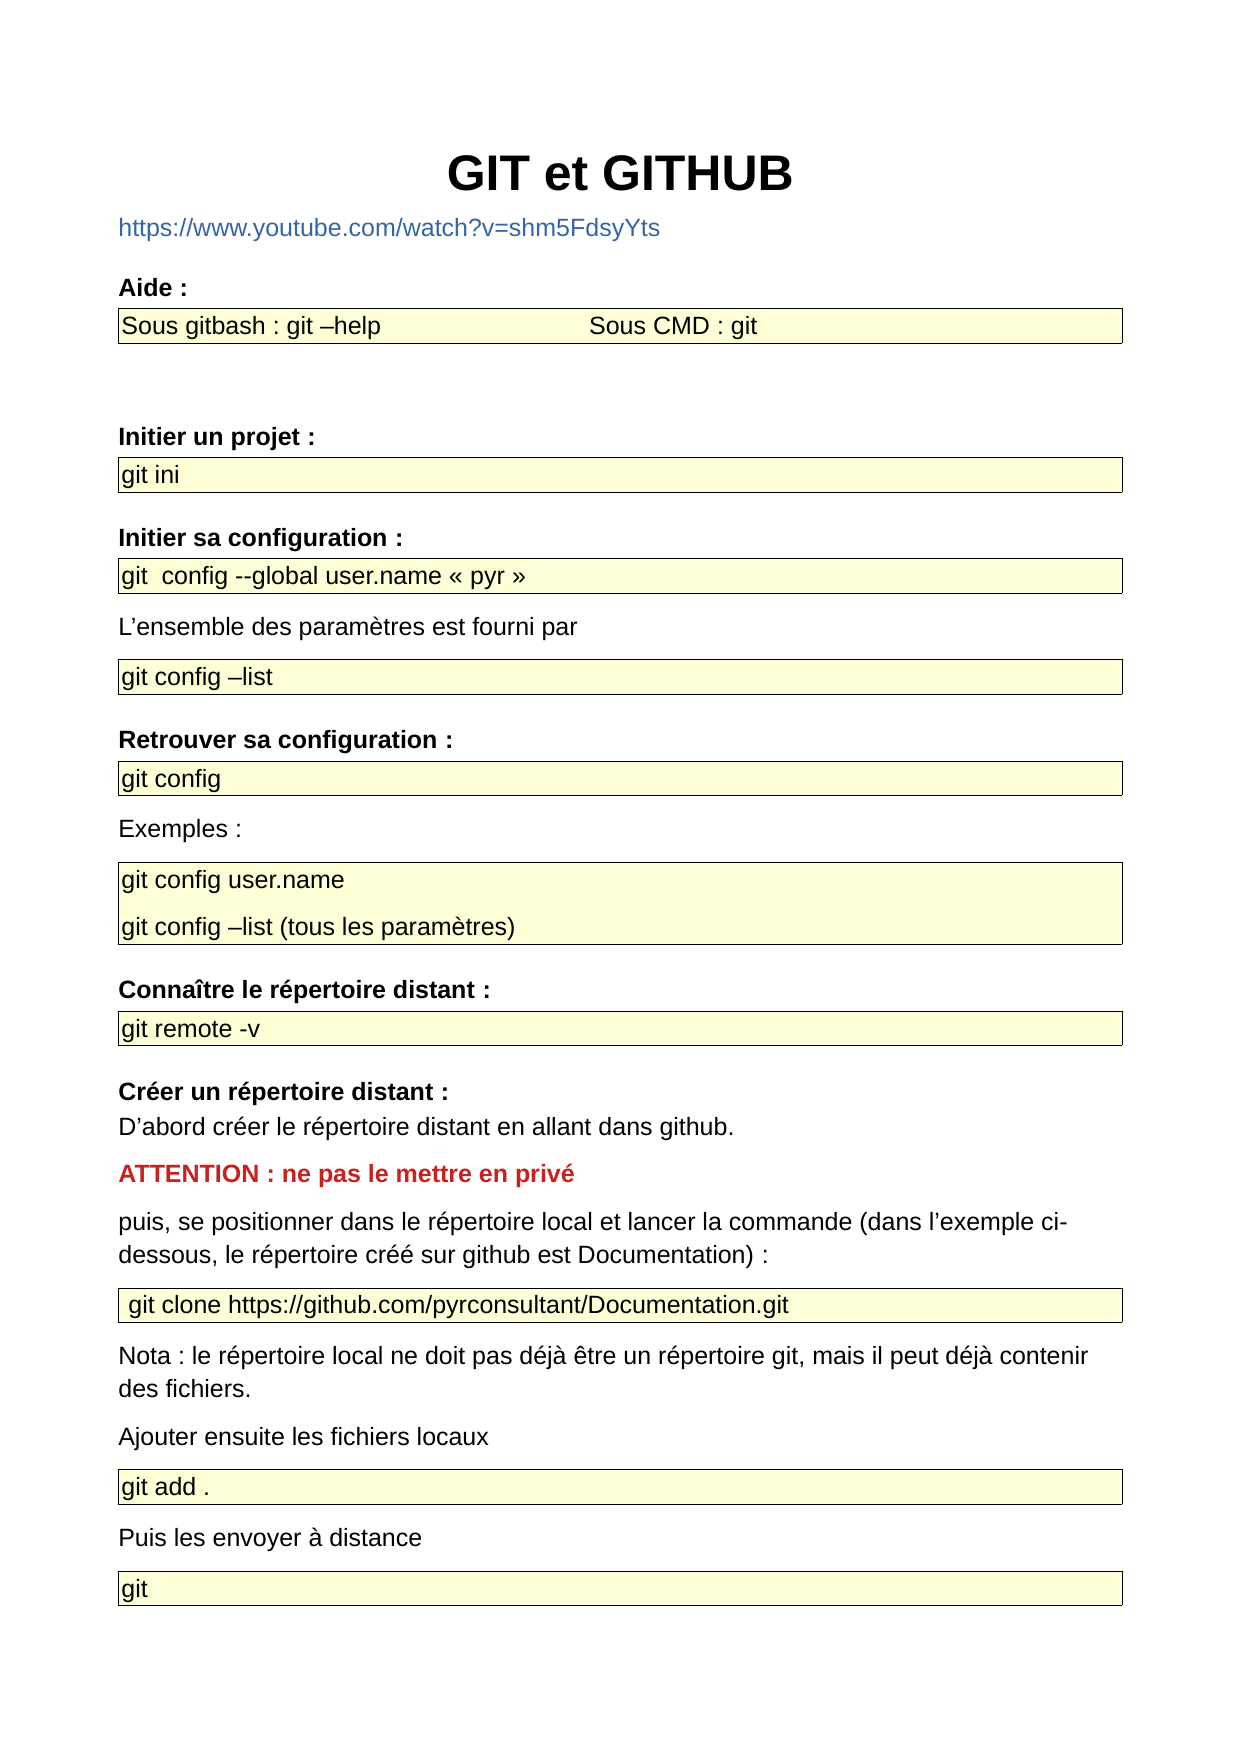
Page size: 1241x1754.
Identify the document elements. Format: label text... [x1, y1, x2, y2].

subtitle Connaître le répertoire distant : [118, 976, 1122, 1004]
text git config –list (tous les paramètres) [119, 909, 1122, 944]
text git [119, 1572, 1122, 1605]
text puis, se positionner dans le répertoire local et lancer la commande (dans l’exemple ci-dessous, le répertoire créé sur github est Documentation) : [118, 1207, 1122, 1269]
text D’abord créer le répertoire distant en allant dans github. [118, 1112, 1122, 1140]
text git clone https://github.com/pyrconsultant/Documentation.git [119, 1289, 1122, 1322]
text Ajouter ensuite les fichiers locaux [118, 1422, 1122, 1451]
text git remote -v [119, 1012, 1122, 1045]
text git config --global user.name « pyr » [119, 559, 1122, 593]
subtitle Initier un projet : [118, 422, 1122, 451]
subtitle Créer un répertoire distant : [118, 1077, 1122, 1105]
subtitle Aide : [118, 273, 1122, 302]
text git config user.name [119, 863, 1122, 893]
text L’ensemble des paramètres est fourni par [118, 612, 1122, 641]
text ATTENTION : ne pas le mettre en privé [118, 1159, 1122, 1188]
text https://www.youtube.com/watch?v=shm5FdsyYts [118, 213, 1122, 242]
subtitle Retrouver sa configuration : [118, 726, 1122, 754]
text git ini [119, 458, 1122, 492]
subtitle GIT et GITHUB [118, 143, 1122, 201]
text Nota : le répertoire local ne doit pas déjà être un répertoire git, mais il peut déjà contenir des fichiers. [118, 1341, 1122, 1403]
text git add . [119, 1470, 1122, 1504]
text Sous gitbash : git –help Sous CMD : git [119, 309, 1122, 343]
text git config –list [119, 660, 1122, 694]
subtitle Initier sa configuration : [118, 523, 1122, 552]
text Exemples : [118, 814, 1122, 843]
text Puis les envoyer à distance [118, 1523, 1122, 1552]
text git config [119, 762, 1122, 795]
